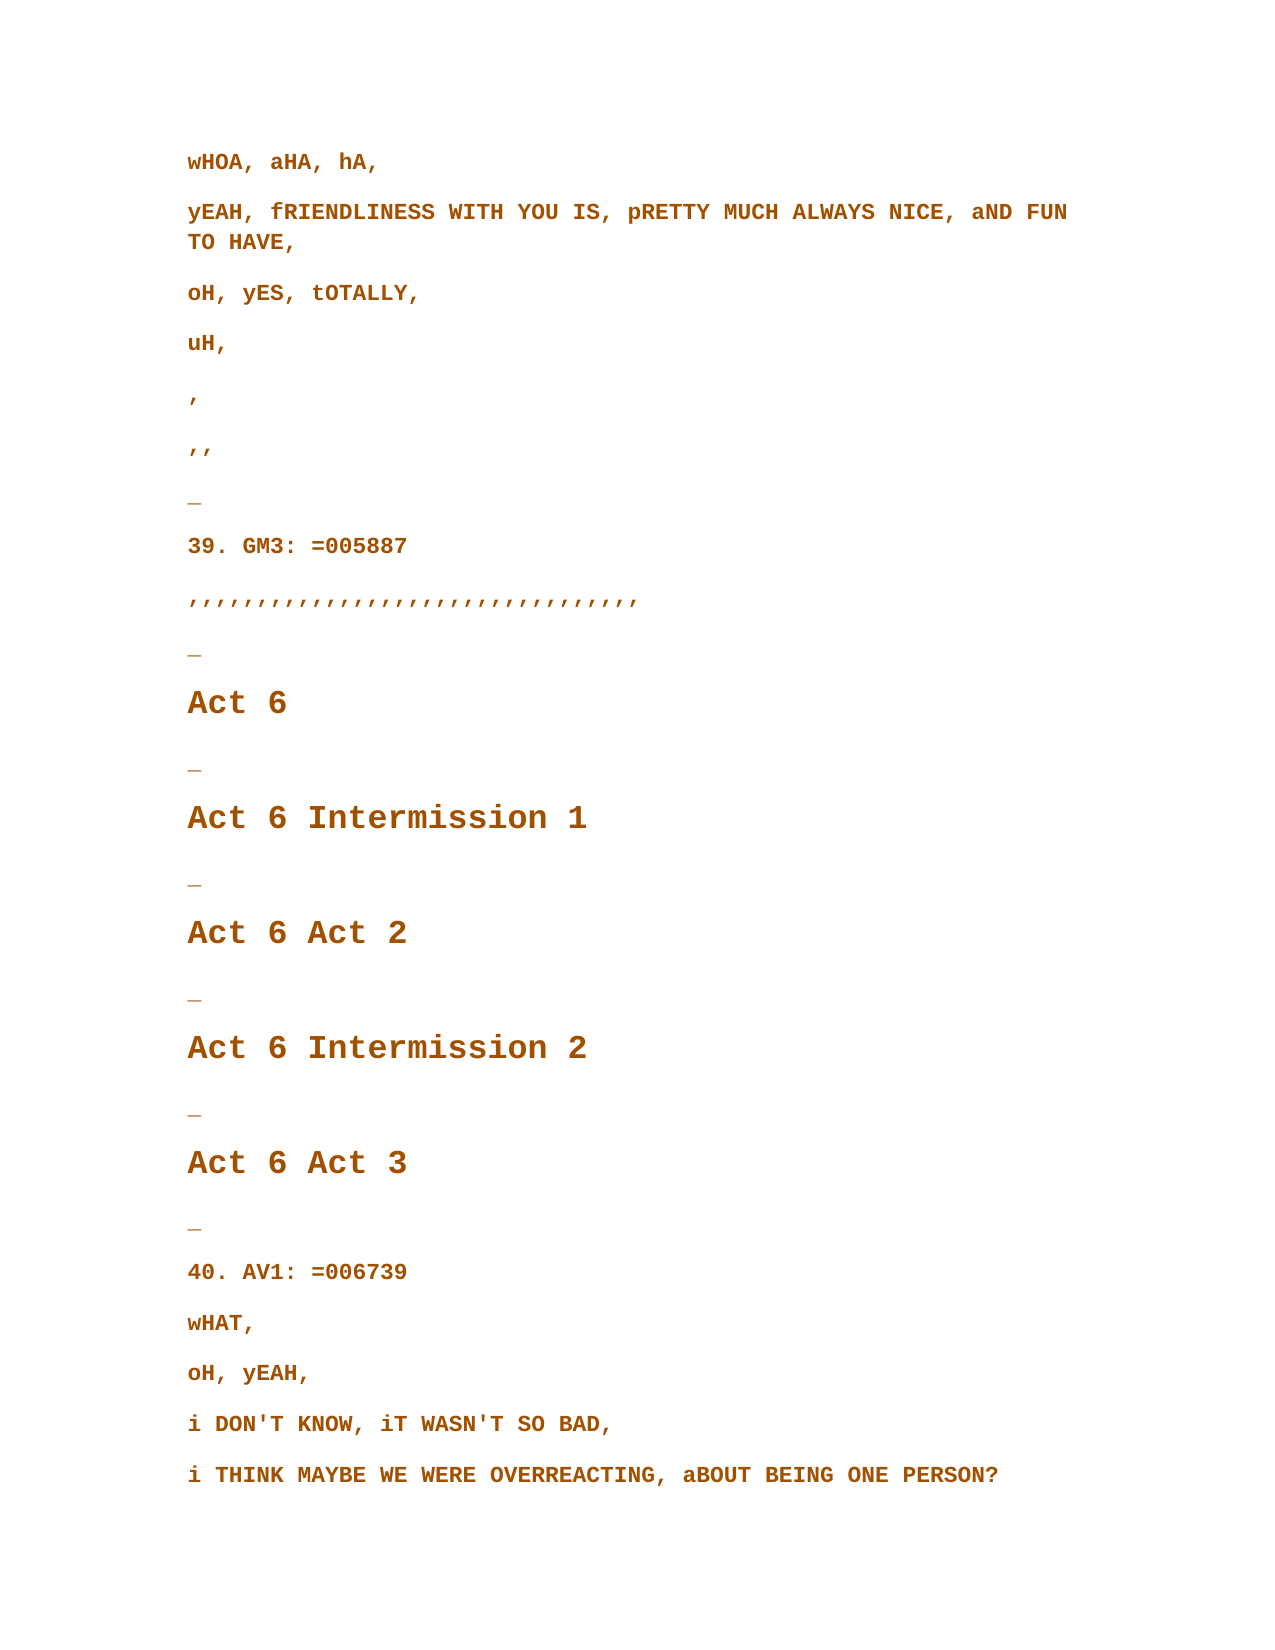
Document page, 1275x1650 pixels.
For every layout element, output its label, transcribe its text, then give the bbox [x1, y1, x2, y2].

text _ [187, 483, 1087, 509]
text Act 6 [187, 686, 1087, 724]
text _ [187, 750, 1087, 776]
text _ [187, 865, 1087, 891]
text Act 6 Act 3 [187, 1146, 1087, 1183]
text 40. AV1: =006739 [187, 1261, 1087, 1286]
text 39. GM3: =005887 [187, 534, 1087, 560]
text i THINK MAYBE WE WERE OVERREACTING, aBOUT BEING ONE PERSON? [187, 1463, 1087, 1489]
text ,, [187, 433, 1087, 459]
text _ [187, 1095, 1087, 1121]
text i DON'T KNOW, iT WASN'T SO BAD, [187, 1412, 1087, 1438]
text oH, yES, tOTALLY, [187, 281, 1087, 307]
text _ [187, 980, 1087, 1006]
text Act 6 Act 2 [187, 916, 1087, 954]
text oH, yEAH, [187, 1362, 1087, 1388]
text _ [187, 1210, 1087, 1236]
text Act 6 Intermission 1 [187, 801, 1087, 839]
text wHAT, [187, 1311, 1087, 1337]
text yEAH, fRIENDLINESS WITH YOU IS, pRETTY MUCH ALWAYS NICE, aND FUN TO HAVE, [187, 201, 1087, 256]
text uH, [187, 332, 1087, 358]
text wHOA, aHA, hA, [187, 150, 1087, 176]
text ,,,,,,,,,,,,,,,,,,,,,,,,,,,,,,,,, [187, 585, 1087, 611]
text , [187, 382, 1087, 408]
text _ [187, 635, 1087, 661]
text Act 6 Intermission 2 [187, 1031, 1087, 1068]
